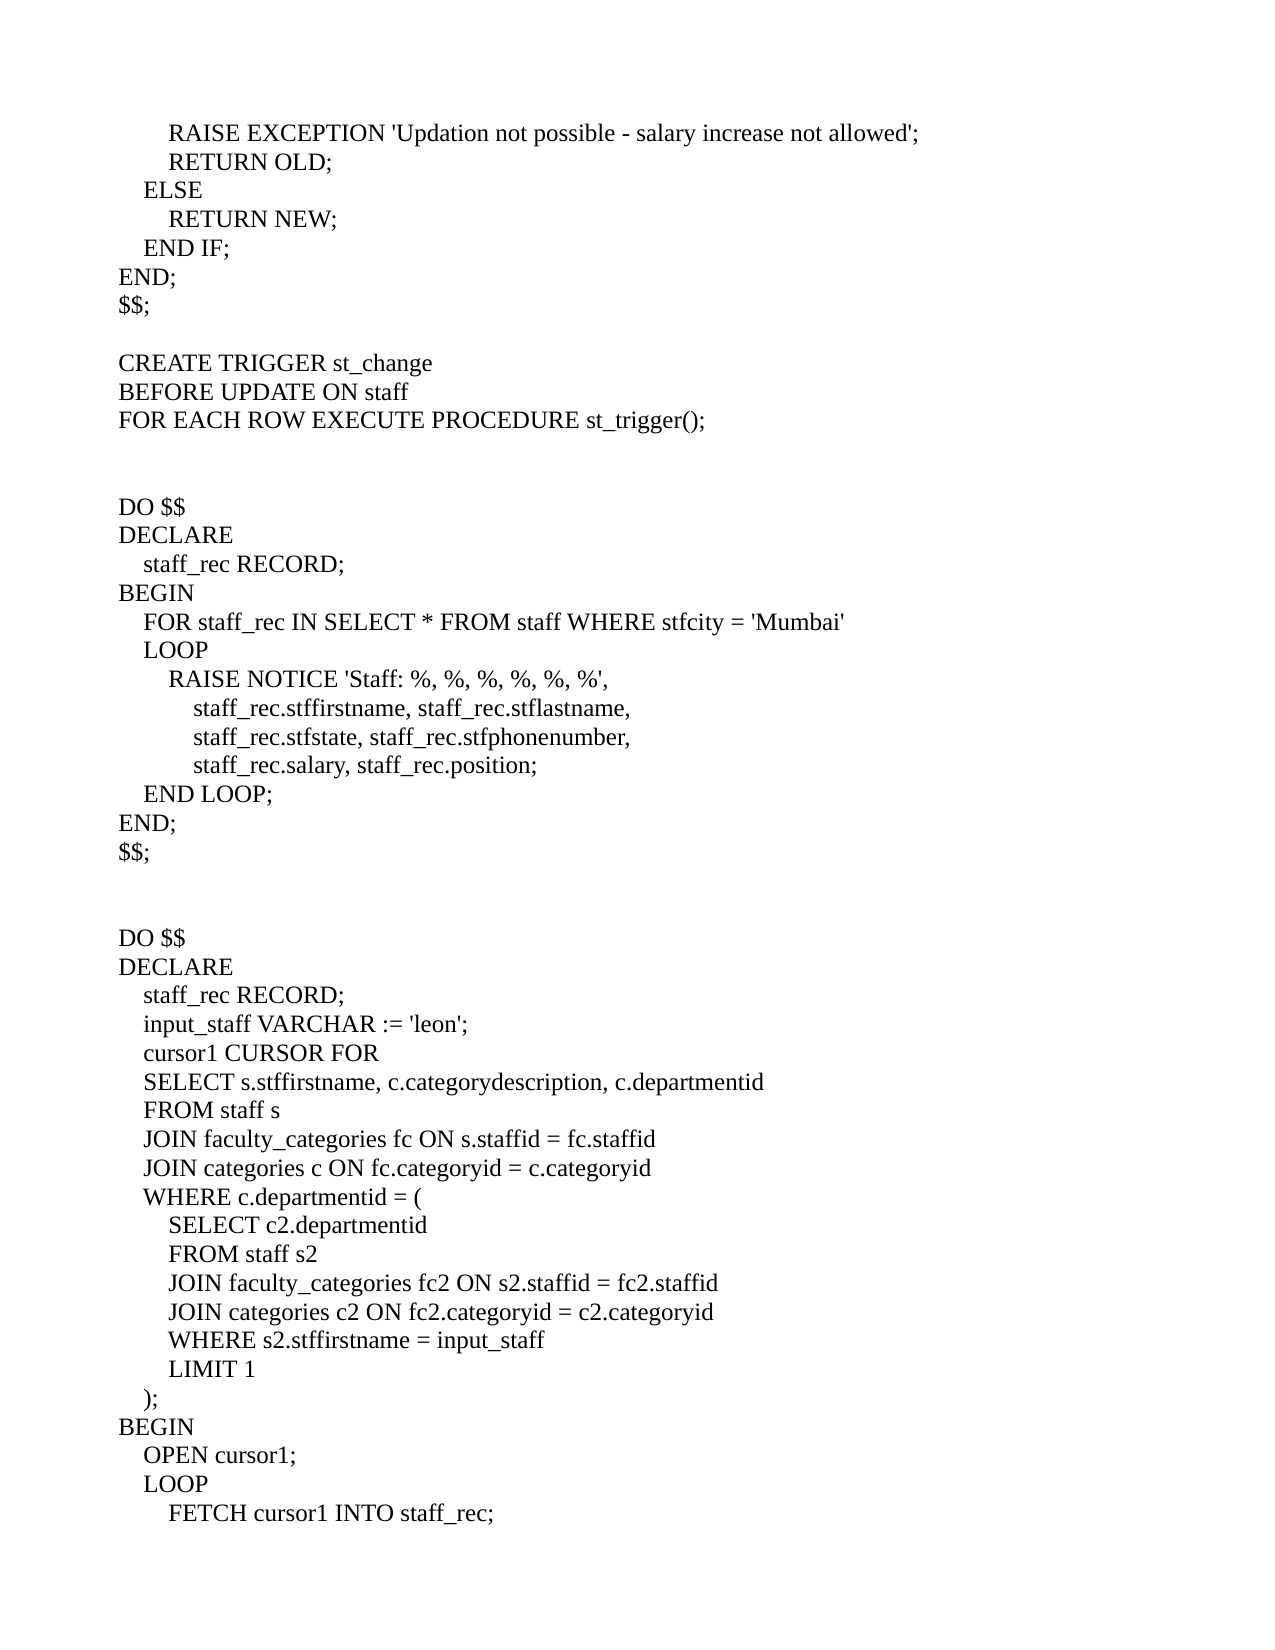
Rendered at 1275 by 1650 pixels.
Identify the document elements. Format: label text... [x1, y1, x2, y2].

text DECLARE [118, 521, 1157, 549]
text JOIN categories c2 ON fc2.categoryid = c2.categoryid [118, 1297, 1157, 1326]
text LOOP [118, 1469, 1157, 1498]
text staff_rec RECORD; [118, 549, 1157, 578]
text ELSE [118, 176, 1157, 204]
text FOR EACH ROW EXECUTE PROCEDURE st_trigger(); DO $$ [118, 406, 1157, 521]
text staff_rec.salary, staff_rec.position; [118, 751, 1157, 779]
text BEGIN [118, 578, 1157, 607]
text input_staff VARCHAR := 'leon'; [118, 1009, 1157, 1038]
text LOOP [118, 636, 1157, 664]
text JOIN faculty_categories fc2 ON s2.staffid = fc2.staffid [118, 1268, 1157, 1297]
text staff_rec.stffirstname, staff_rec.stflastname, [118, 693, 1157, 722]
text RETURN NEW; [118, 204, 1157, 233]
text DECLARE [118, 952, 1157, 981]
text $$; [118, 837, 1157, 866]
text cursor1 CURSOR FOR [118, 1038, 1157, 1067]
text OPEN cursor1; [118, 1441, 1157, 1469]
text END LOOP; [118, 779, 1157, 808]
text JOIN faculty_categories fc ON s.staffid = fc.staffid [118, 1124, 1157, 1153]
text RETURN OLD; [118, 147, 1157, 176]
text SELECT c2.departmentid [118, 1211, 1157, 1239]
text CREATE TRIGGER st_change [118, 348, 1157, 377]
text BEFORE UPDATE ON staff [118, 377, 1157, 406]
text FROM staff s [118, 1096, 1157, 1124]
text BEGIN [118, 1412, 1157, 1441]
text RAISE NOTICE 'Staff: %, %, %, %, %, %', [118, 664, 1157, 693]
text staff_rec RECORD; [118, 981, 1157, 1009]
text FOR staff_rec IN SELECT * FROM staff WHERE stfcity = 'Mumbai' [118, 607, 1157, 636]
text DO $$ [118, 923, 1157, 952]
text $$; [118, 291, 1157, 319]
text LIMIT 1 [118, 1354, 1157, 1383]
text RAISE EXCEPTION 'Updation not possible - salary increase not allowed'; [118, 118, 1157, 147]
text JOIN categories c ON fc.categoryid = c.categoryid [118, 1153, 1157, 1182]
text WHERE s2.stffirstname = input_staff [118, 1326, 1157, 1354]
text END; [118, 262, 1157, 291]
text SELECT s.stffirstname, c.categorydescription, c.departmentid [118, 1067, 1157, 1096]
text FETCH cursor1 INTO staff_rec; [118, 1498, 1157, 1527]
text ); [118, 1383, 1157, 1412]
text WHERE c.departmentid = ( [118, 1182, 1157, 1211]
text END IF; [118, 233, 1157, 262]
text END; [118, 808, 1157, 837]
text FROM staff s2 [118, 1239, 1157, 1268]
text staff_rec.stfstate, staff_rec.stfphonenumber, [118, 722, 1157, 751]
